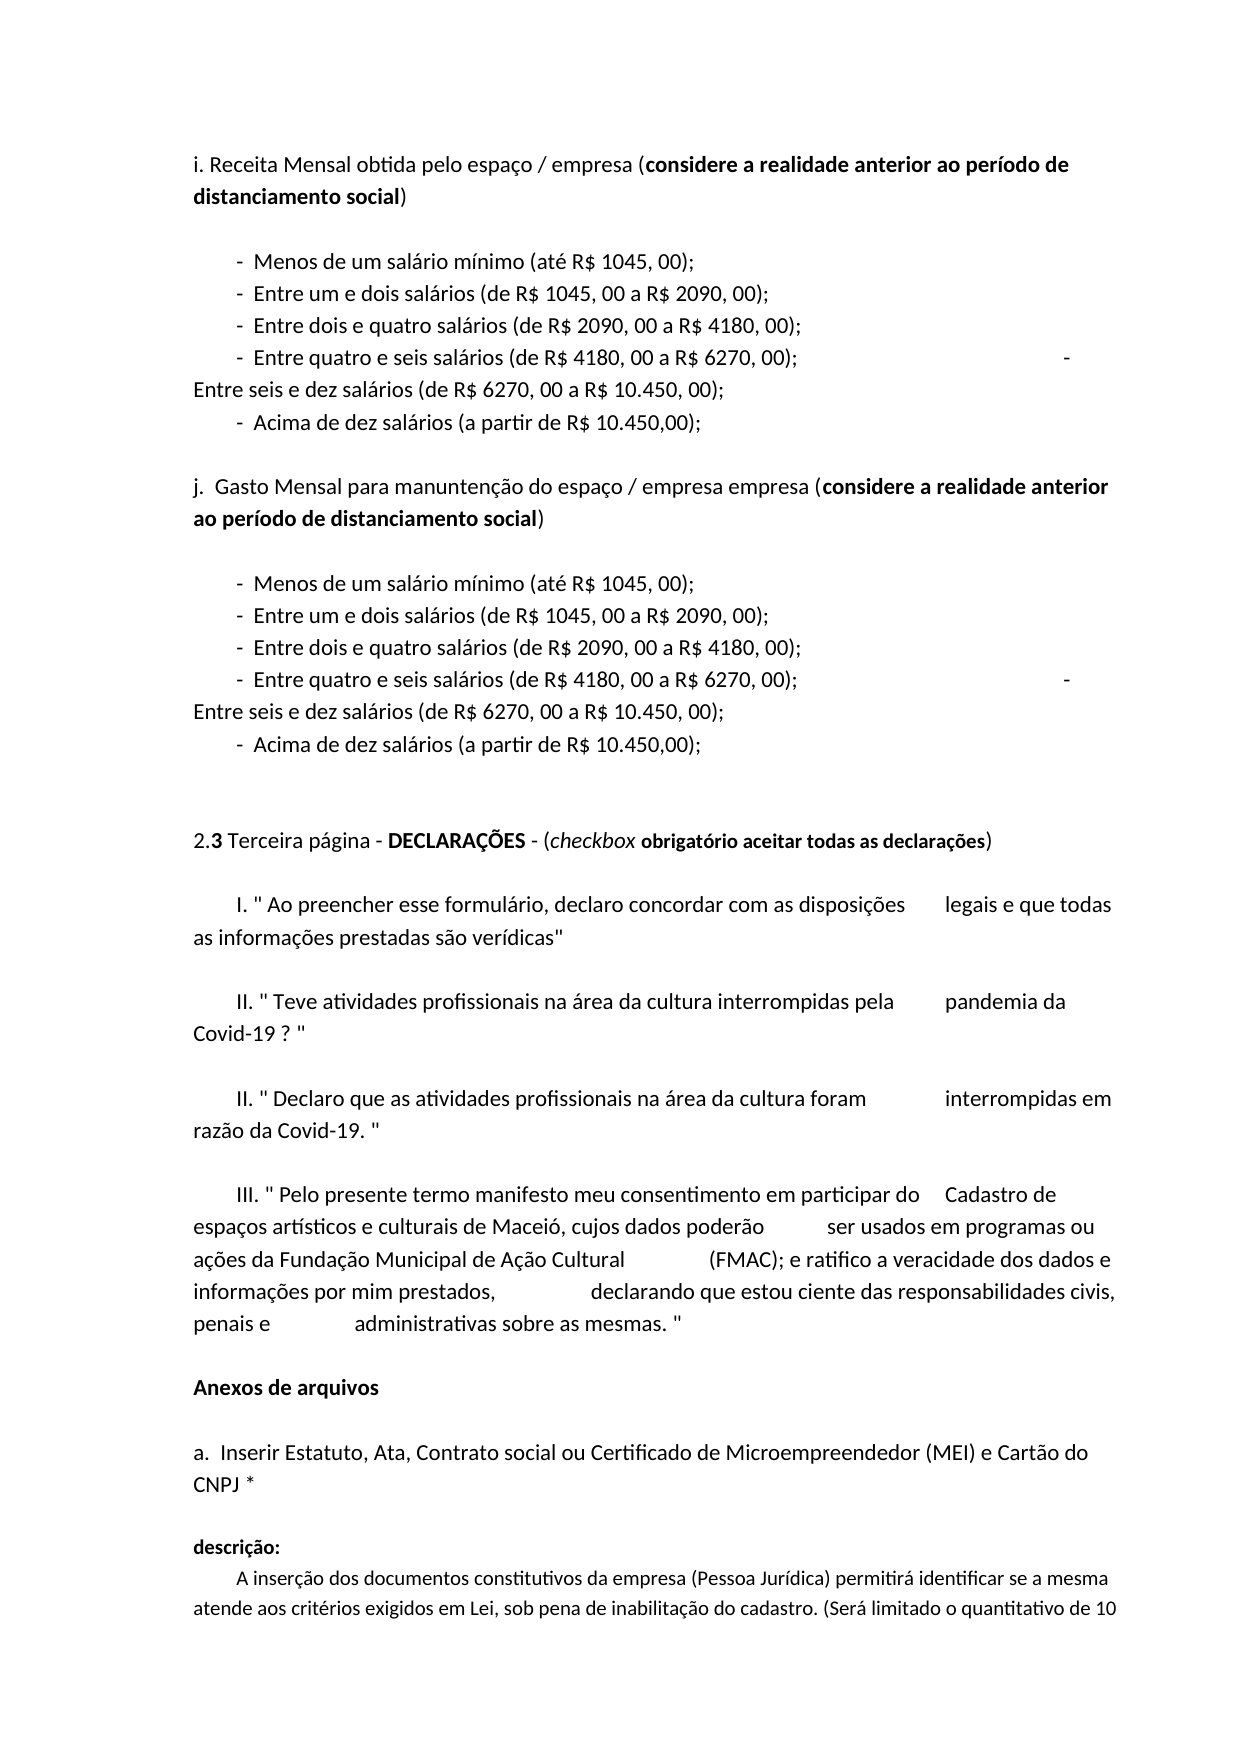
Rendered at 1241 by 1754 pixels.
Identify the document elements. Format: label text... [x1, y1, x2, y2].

list i. Receita Mensal obtida pelo espaço / empresa (considere a realidade anterior ao período de distanciamento social) - Menos de um salário mínimo (até R$ 1045, 00); - Entre um e dois salários (de R$ 1045, 00 a R$ 2090, 00); - Entre dois e quatro salários (de R$ 2090, 00 a R$ 4180, 00); - Entre quatro e seis salários (de R$ 4180, 00 a R$ 6270, 00); - Entre seis e dez salários (de R$ 6270, 00 a R$ 10.450, 00); - Acima de dez salários (a partir de R$ 10.450,00); j. Gasto Mensal para manuntenção do espaço / empresa empresa (considere a realidade anterior ao período de distanciamento social) - Menos de um salário mínimo (até R$ 1045, 00); - Entre um e dois salários (de R$ 1045, 00 a R$ 2090, 00); - Entre dois e quatro salários (de R$ 2090, 00 a R$ 4180, 00); - Entre quatro e seis salários (de R$ 4180, 00 a R$ 6270, 00); - Entre seis e dez salários (de R$ 6270, 00 a R$ 10.450, 00); - Acima de dez salários (a partir de R$ 10.450,00); 2.3 Terceira página - DECLARAÇÕES - (checkbox obrigatório aceitar todas as declarações) I. " Ao preencher esse formulário, declaro concordar com as disposições legais e que todas as informações prestadas são verídicas" II. " Teve atividades profissionais na área da cultura interrompidas pela pandemia da Covid-19 ? " II. " Declaro que as atividades profissionais na área da cultura foram interrompidas em razão da Covid-19. " III. " Pelo presente termo manifesto meu consentimento em participar do Cadastro de espaços artísticos e culturais de Maceió, cujos dados poderão ser usados em programas ou ações da Fundação Municipal de Ação Cultural (FMAC); e ratifico a veracidade dos dados e informações por mim prestados, declarando que estou ciente das responsabilidades civis, penais e administrativas sobre as mesmas. " Anexos de arquivos a. Inserir Estatuto, Ata, Contrato social ou Certificado de Microempreendedor (MEI) e Cartão do CNPJ * descrição: A inserção dos documentos constitutivos da empresa (Pessoa Jurídica) permitirá identificar se a mesma atende aos critérios exigidos em Lei, sob pena de inabilitação do cadastro. (Será limitado o quantitativo de 10 [156, 118, 1122, 1621]
